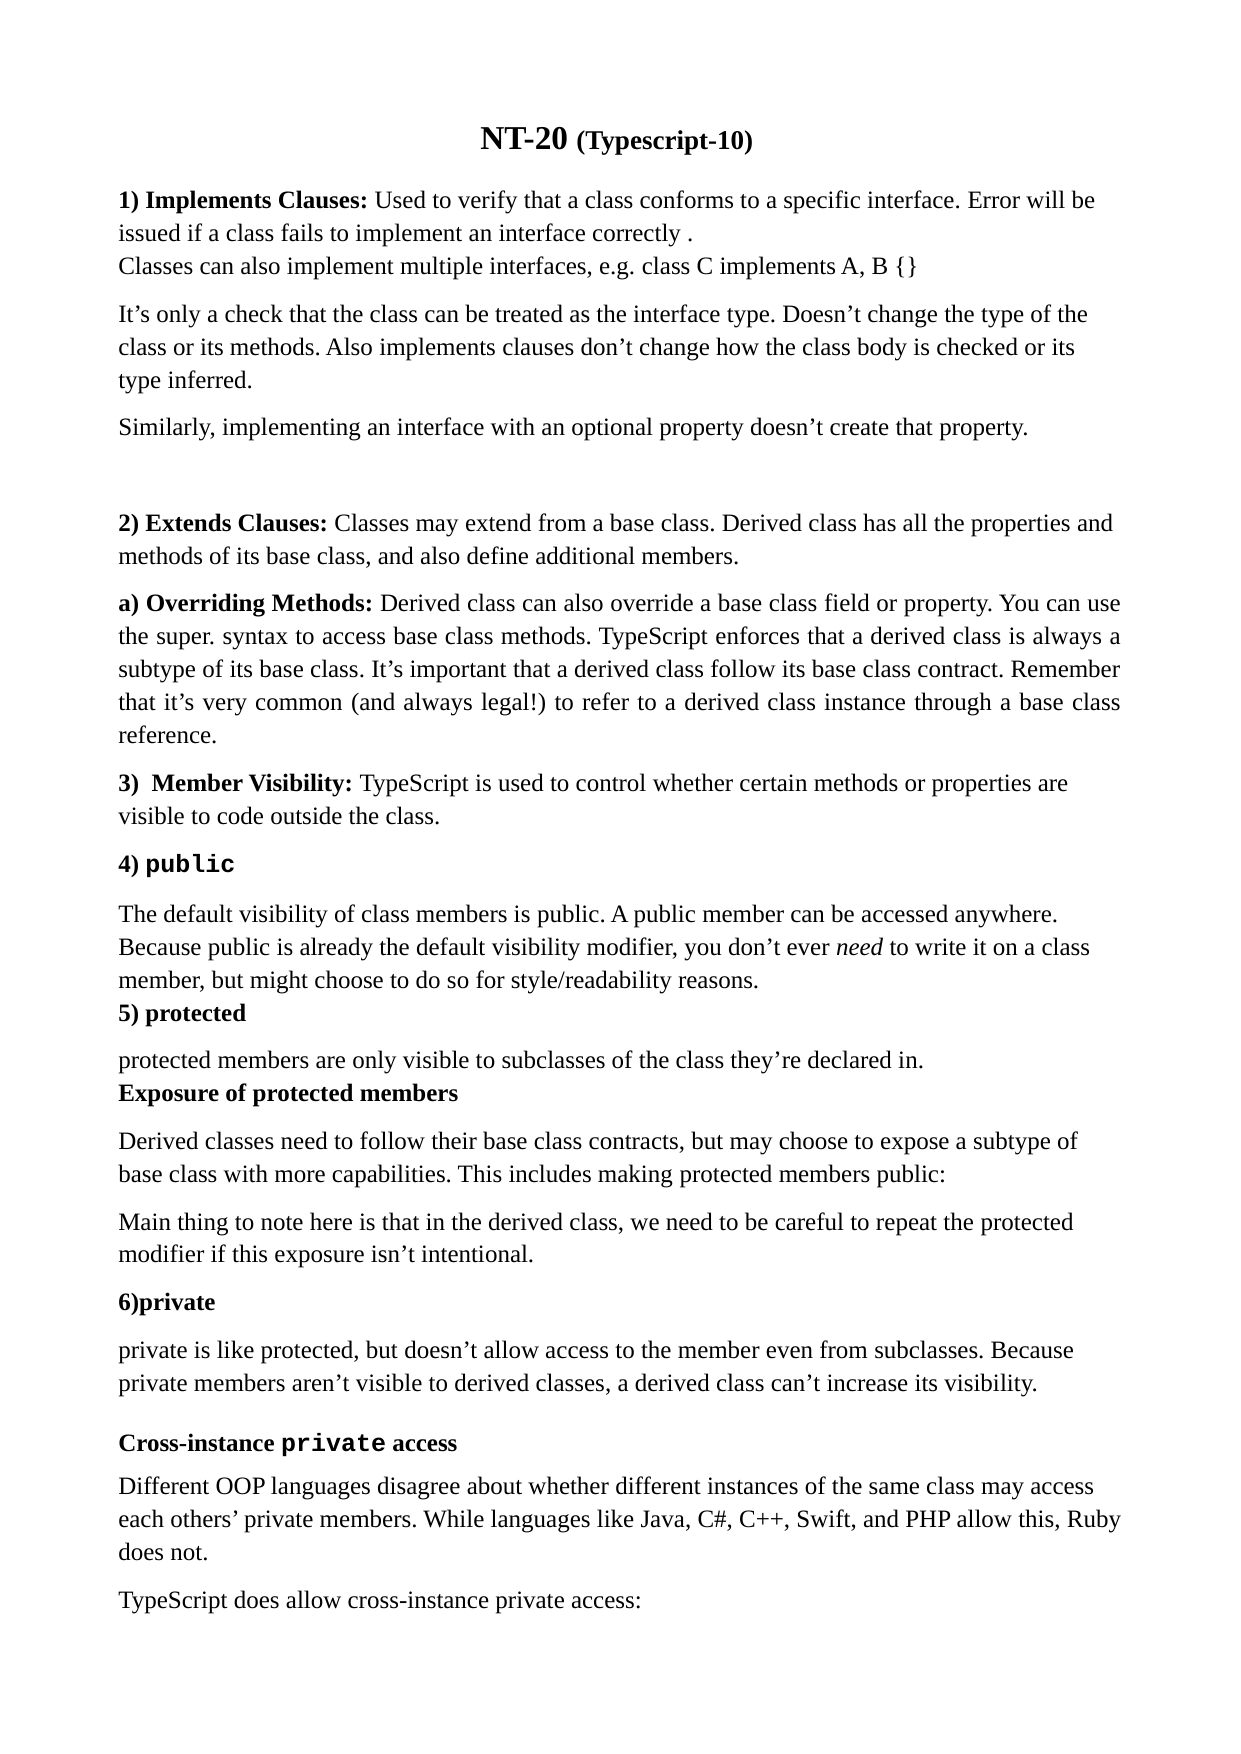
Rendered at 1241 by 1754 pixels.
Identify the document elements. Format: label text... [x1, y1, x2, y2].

text NT-20 (Typescript-10) [118, 118, 1122, 185]
text Main thing to note here is that in the derived class, we need to be careful to repeat the protected modifier if this exposure isn’t intentional. [118, 1207, 1122, 1268]
text TypeScript does allow cross-instance private access: [118, 1585, 1122, 1614]
text 6)private [118, 1287, 1122, 1316]
subtitle Cross-instance private access [118, 1428, 1122, 1459]
text a) Overriding Methods: Derived class can also override a base class field or property. You can use the super. syntax to access base class methods. TypeScript enforces that a derived class is always a subtype of its base class. It’s important that a derived class follow its base class contract. Remember that it’s very common (and always legal!) to refer to a derived class instance through a base class reference. [118, 588, 1122, 749]
text private is like protected, but doesn’t allow access to the member even from subclasses. Because private members aren’t visible to derived classes, a derived class can’t increase its visibility. [118, 1335, 1122, 1397]
text Similarly, implementing an interface with an optional property doesn’t create that property. [118, 412, 1122, 441]
text It’s only a check that the class can be treated as the interface type. Doesn’t change the type of the class or its methods. Also implements clauses don’t change how the class body is checked or its type inferred. [118, 299, 1122, 394]
text Derived classes need to follow their base class contracts, but may choose to expose a subtype of base class with more capabilities. This includes making protected members public: [118, 1126, 1122, 1188]
text 3) Member Visibility: TypeScript is used to control whether certain methods or properties are visible to code outside the class. [118, 768, 1122, 830]
text Different OOP languages disagree about whether different instances of the same class may access each others’ private members. While languages like Java, C#, C++, Swift, and PHP allow this, Ruby does not. [118, 1471, 1122, 1566]
text The default visibility of class members is public. A public member can be accessed anywhere. Because public is already the default visibility modifier, you don’t ever need to write it on a class member, but might choose to do so for style/readability reasons. 5) protected [118, 899, 1122, 1026]
text 2) Extends Clauses: Classes may extend from a base class. Derived class has all the properties and methods of its base class, and also define additional members. [118, 508, 1122, 569]
text protected members are only visible to subclasses of the class they’re declared in. Exposure of protected members [118, 1045, 1122, 1107]
text 4) public [118, 849, 1122, 879]
text 1) Implements Clauses: Used to verify that a class conforms to a specific interface. Error will be issued if a class fails to implement an interface correctly . Classes can also implement multiple interfaces, e.g. class C implements A, B {} [118, 185, 1122, 280]
